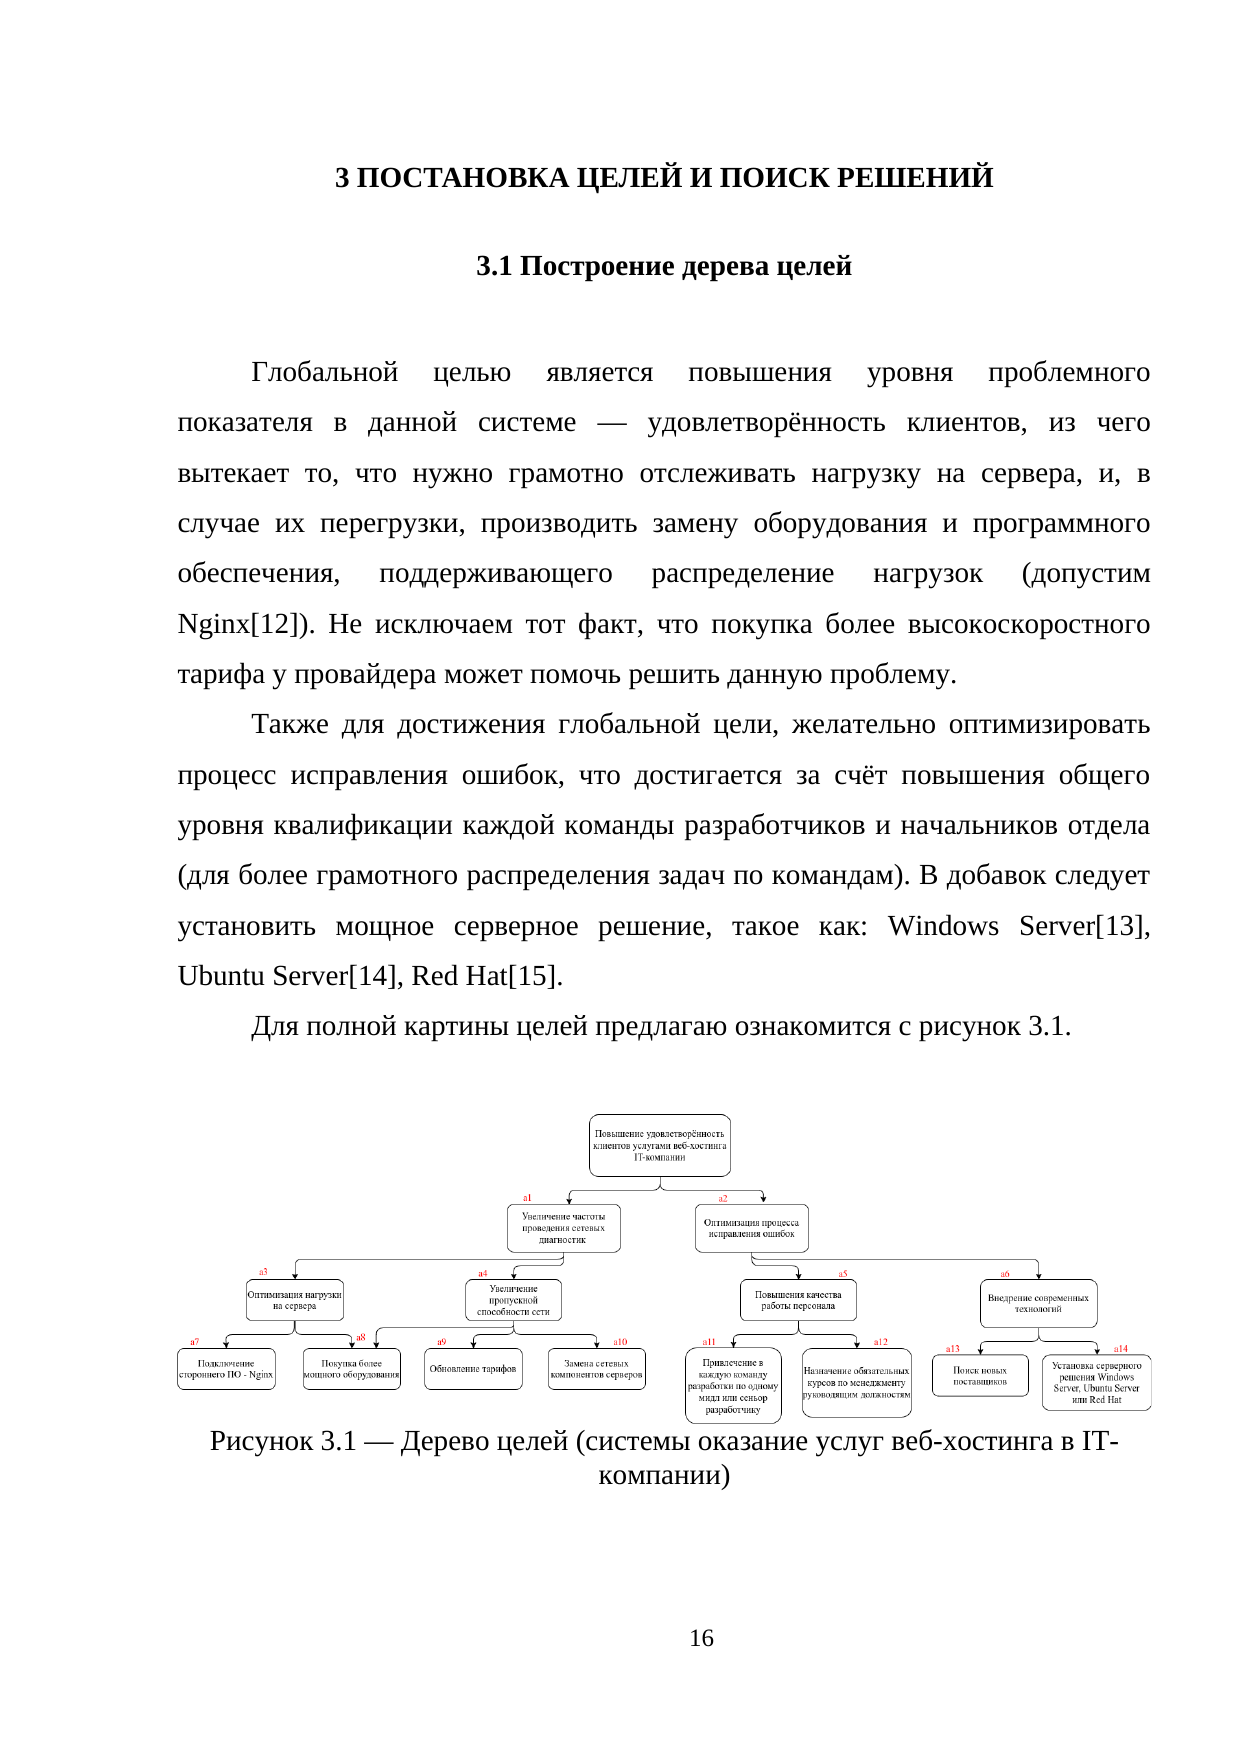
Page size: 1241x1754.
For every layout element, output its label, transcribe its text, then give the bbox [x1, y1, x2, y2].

picture [177, 1114, 1152, 1424]
text Также для достижения глобальной цели, желательно оптимизировать процесс исправления ошибок, что достигается за счёт повышения общего уровня квалификации каждой команды разработчиков и начальников отдела (для более грамотного распределения задач по командам). В добавок следует установить мощное серверное решение, такое как: Windows Server[13], Ubuntu Server[14], Red Hat[15]. [177, 706, 1152, 992]
subtitle 3.1 Построение дерева целей [177, 248, 1152, 282]
text Для полной картины целей предлагаю ознакомится с рисунок 3.1. [177, 1008, 1152, 1042]
subtitle 3 ПОСТАНОВКА ЦЕЛЕЙ И ПОИСК РЕШЕНИЙ [177, 161, 1152, 194]
text Рисунок 3.1 — Дерево целей (системы оказание услуг веб-хостинга в IT-компании) [177, 1424, 1152, 1491]
text Глобальной целью является повышения уровня проблемного показателя в данной системе — удовлетворённость клиентов, из чего вытекает то, что нужно грамотно отслеживать нагрузку на сервера, и, в случае их перегрузки, производить замену оборудования и программного обеспечения, поддерживающего распределение нагрузок (допустим Nginx[12]). Не исключаем тот факт, что покупка более высокоскоростного тарифа у провайдера может помочь решить данную проблему. [177, 354, 1152, 690]
